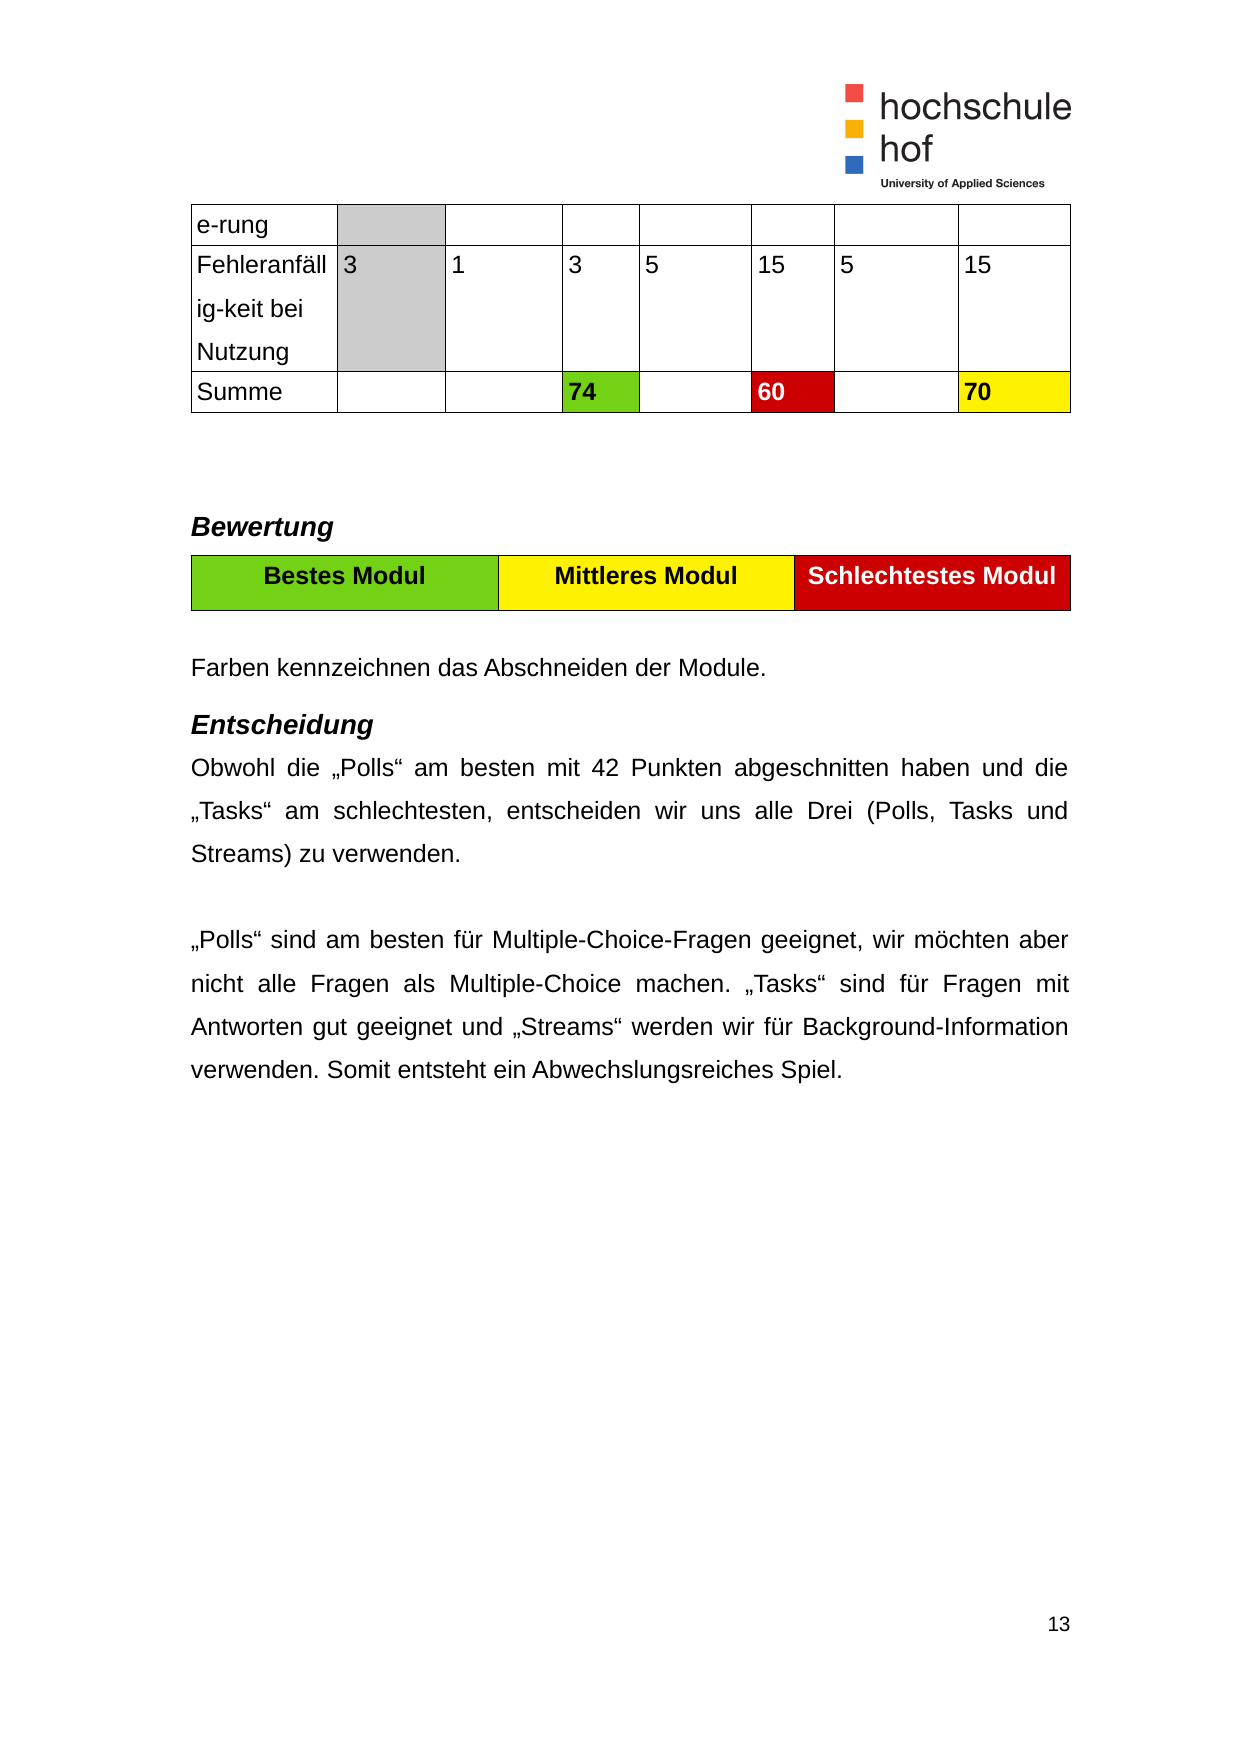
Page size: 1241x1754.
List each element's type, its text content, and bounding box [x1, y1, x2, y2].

text Farben kennzeichnen das Abschneiden der Module. [191, 653, 1070, 682]
table_cell 5 [835, 246, 958, 371]
table_cell e-rung [192, 205, 337, 245]
table_cell 15 [959, 246, 1070, 371]
table_cell [835, 372, 958, 412]
text „Polls“ sind am besten für Multiple-Choice-Fragen geeignet, wir möchten aber nicht alle Fragen als Multiple-Choice machen. „Tasks“ sind für Fragen mit Antworten gut geeignet und „Streams“ werden wir für Background-Information verwenden. Somit entsteht ein Abwechslungsreiches Spiel. [191, 925, 1070, 1083]
table_cell 3 [563, 246, 639, 371]
subtitle Entscheidung [191, 708, 1070, 740]
table_cell [446, 205, 562, 245]
table_cell [563, 205, 639, 245]
picture [845, 84, 1071, 189]
table_cell Fehleranfällig-keit bei Nutzung [192, 246, 337, 371]
table_cell [446, 372, 562, 412]
table_cell [640, 205, 751, 245]
table_header Schlechtestes Modul [795, 556, 1070, 610]
text Obwohl die „Polls“ am besten mit 42 Punkten abgeschnitten haben und die „Tasks“ am schlechtesten, entscheiden wir uns alle Drei (Polls, Tasks und Streams) zu verwenden. [191, 753, 1070, 868]
table_cell [752, 205, 834, 245]
table_cell 15 [752, 246, 834, 371]
table_header Mittleres Modul [499, 556, 794, 610]
table_cell [338, 205, 445, 245]
table_cell [640, 372, 751, 412]
table_cell 74 [563, 372, 639, 412]
subtitle Bewertung [191, 510, 1070, 542]
table_cell 60 [752, 372, 834, 412]
table_cell 70 [959, 372, 1070, 412]
table_cell 3 [338, 246, 445, 371]
table_header Bestes Modul [192, 556, 498, 610]
table_cell 1 [446, 246, 562, 371]
table_cell 5 [640, 246, 751, 371]
table_cell Summe [192, 372, 337, 412]
table_cell [835, 205, 958, 245]
table_cell [338, 372, 445, 412]
table_cell [959, 205, 1070, 245]
